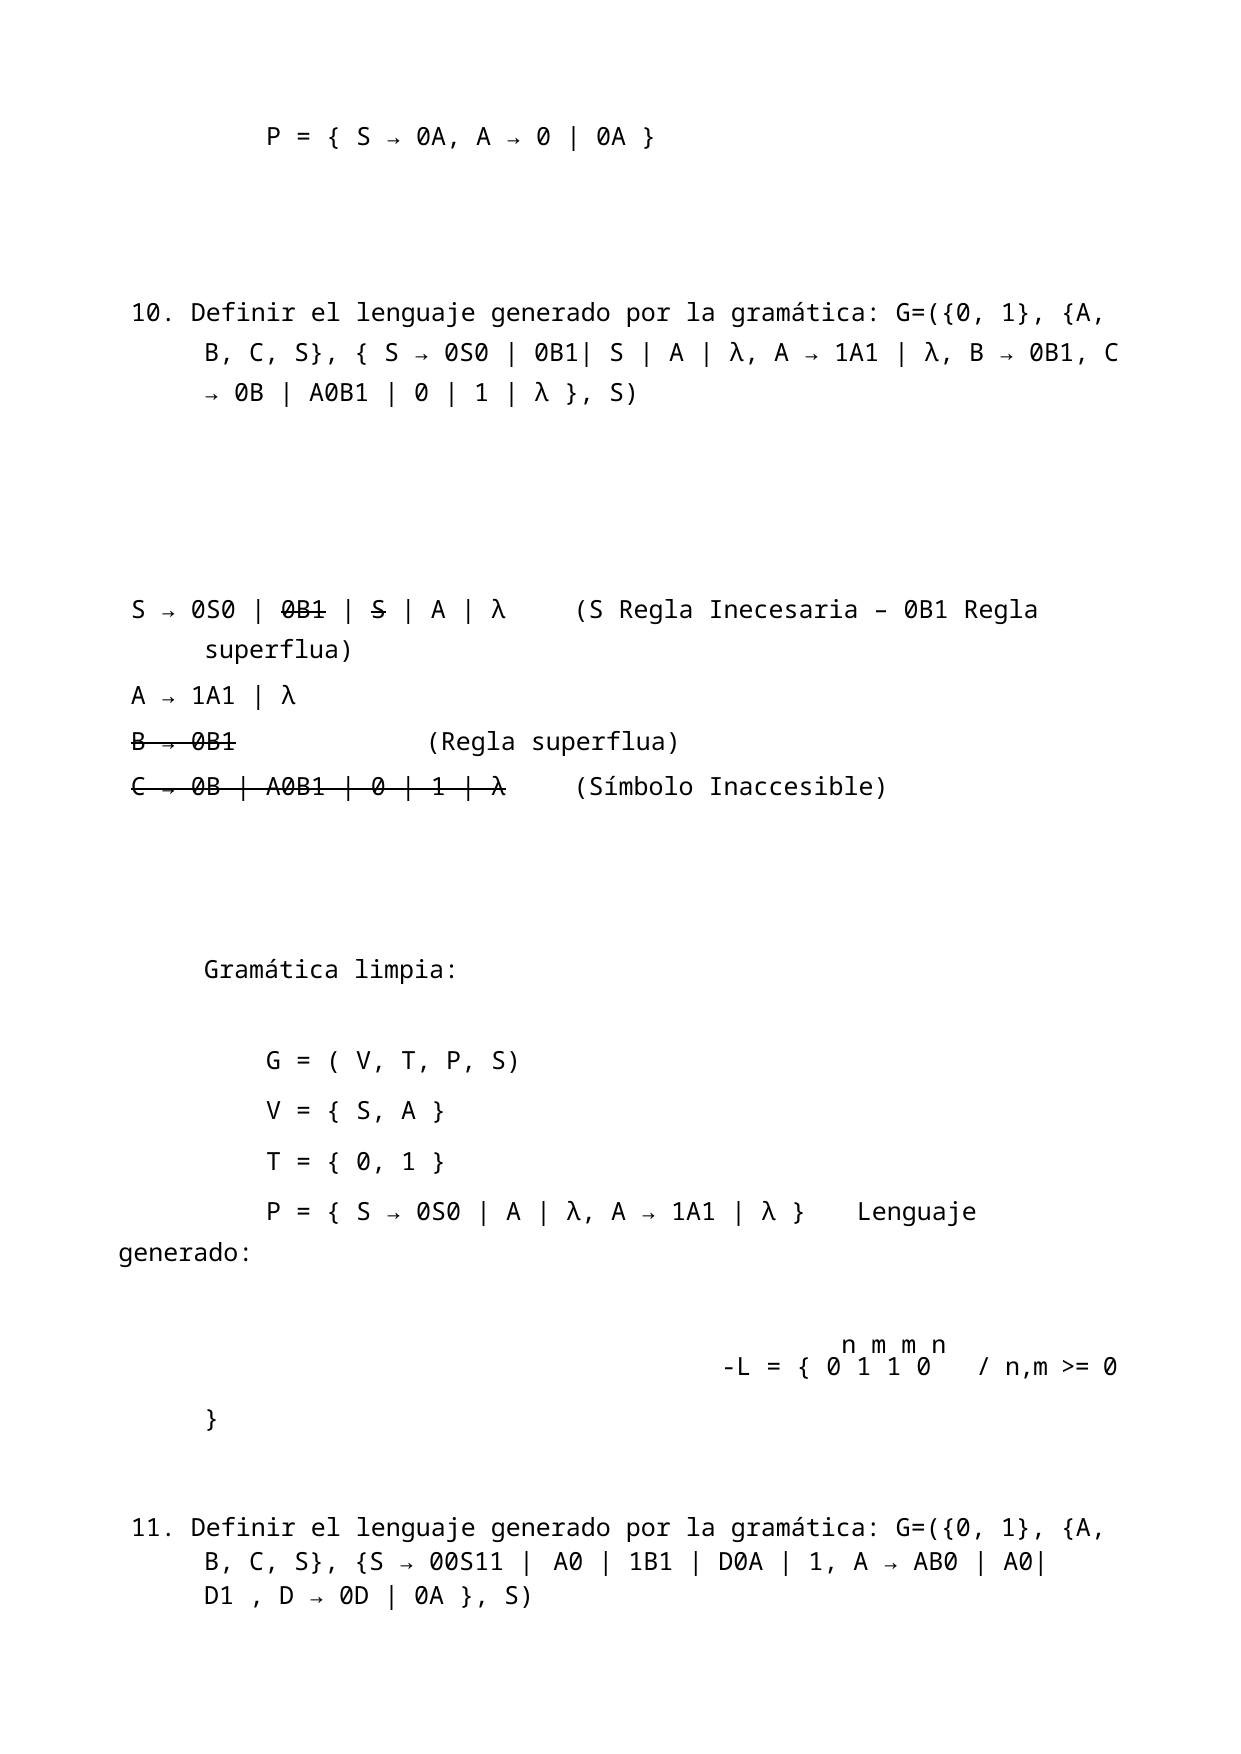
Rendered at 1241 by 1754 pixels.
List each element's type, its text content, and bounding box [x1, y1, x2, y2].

list A → 1A1 | λ [131, 677, 1122, 712]
list P = { S → 0A, A → 0 | 0A } [118, 118, 1122, 152]
list 10. Definir el lenguaje generado por la gramática: G=({0, 1}, {A, B, C, S}, { S → 0S0 | 0B1| S | A | λ, A → 1A1 | λ, B → 0B1, C → 0B | A0B1 | 0 | 1 | λ }, S) [131, 294, 1122, 409]
text P = { S → 0S0 | A | λ, A → 1A1 | λ } Lenguaje generado: [118, 1194, 1122, 1269]
text T = { 0, 1 } [118, 1143, 1122, 1177]
list -L = { 0n1m1m0n / n,m >= 0 } [131, 1327, 1122, 1434]
list S → 0S0 | 0B1 | S | A | λ (S Regla Inecesaria – 0B1 Regla superflua) [131, 592, 1122, 666]
text V = { S, A } [118, 1092, 1122, 1127]
list G = ( V, T, P, S) [118, 1042, 1122, 1077]
list C → 0B | A0B1 | 0 | 1 | λ (Símbolo Inaccesible) [131, 769, 1122, 803]
list B → 0B1 (Regla superflua) [131, 723, 1122, 757]
list 11. Definir el lenguaje generado por la gramática: G=({0, 1}, {A, B, C, S}, {S → 00S11 | A0 | 1B1 | D0A | 1, A → AB0 | A0| D1 , D → 0D | 0A }, S) [131, 1509, 1122, 1612]
list Gramática limpia: [131, 951, 1122, 985]
